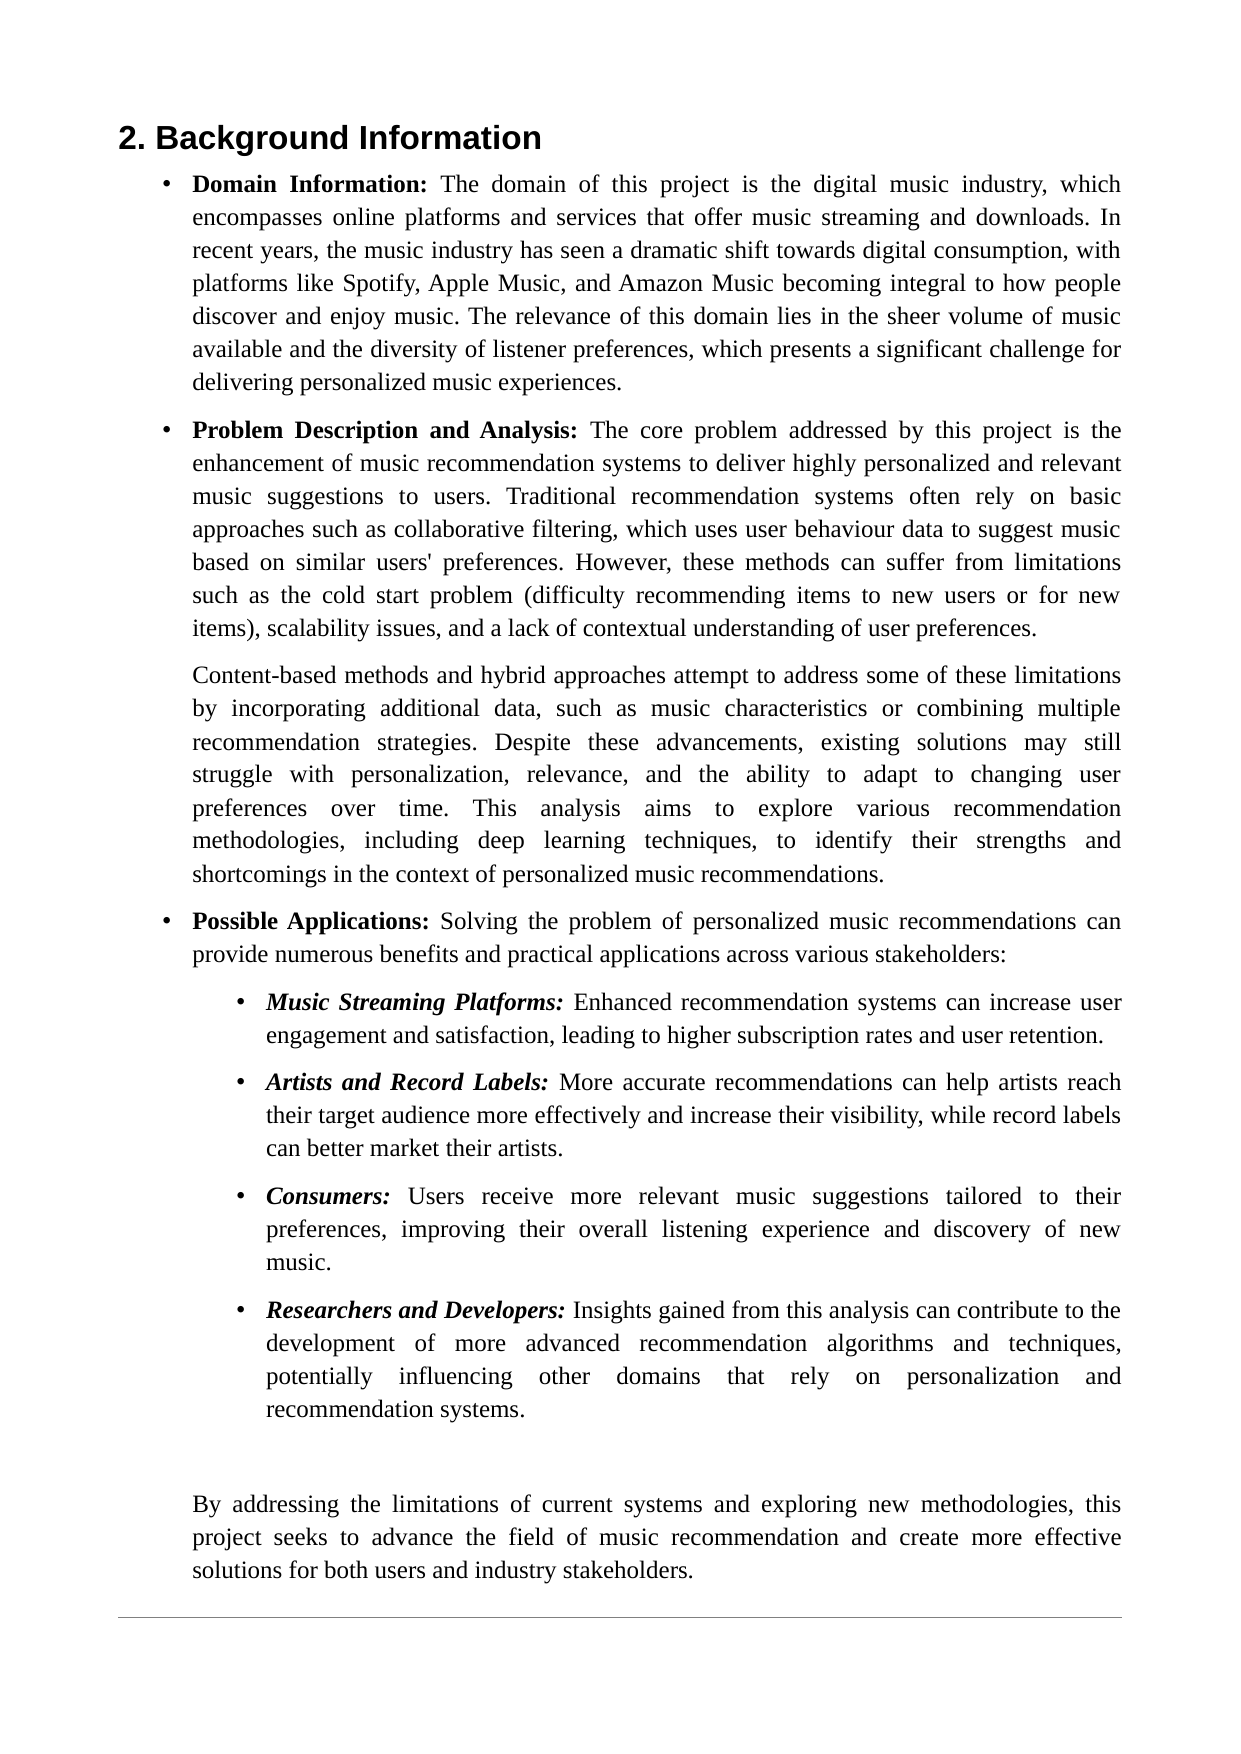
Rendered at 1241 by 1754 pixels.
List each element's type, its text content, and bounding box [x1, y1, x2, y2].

list Researchers and Developers: Insights gained from this analysis can contribute to the development of more advanced recommendation algorithms and techniques, potentially influencing other domains that rely on personalization and recommendation systems. [236, 1295, 1122, 1423]
list By addressing the limitations of current systems and exploring new methodologies, this project seeks to advance the field of music recommendation and create more effective solutions for both users and industry stakeholders. [162, 1489, 1122, 1584]
list Consumers: Users receive more relevant music suggestions tailored to their preferences, improving their overall listening experience and discovery of new music. [236, 1181, 1122, 1276]
list Content-based methods and hybrid approaches attempt to address some of these limitations by incorporating additional data, such as music characteristics or combining multiple recommendation strategies. Despite these advancements, existing solutions may still struggle with personalization, relevance, and the ability to adapt to changing user preferences over time. This analysis aims to explore various recommendation methodologies, including deep learning techniques, to identify their strengths and shortcomings in the context of personalized music recommendations. [162, 661, 1122, 887]
list Music Streaming Platforms: Enhanced recommendation systems can increase user engagement and satisfaction, leading to higher subscription rates and user retention. [236, 987, 1122, 1049]
subtitle 2. Background Information [118, 118, 1122, 157]
list Domain Information: The domain of this project is the digital music industry, which encompasses online platforms and services that offer music streaming and downloads. In recent years, the music industry has seen a dramatic shift towards digital consumption, with platforms like Spotify, Apple Music, and Amazon Music becoming integral to how people discover and enjoy music. The relevance of this domain lies in the sheer volume of music available and the diversity of listener preferences, which presents a significant challenge for delivering personalized music experiences. [162, 169, 1122, 396]
list Problem Description and Analysis: The core problem addressed by this project is the enhancement of music recommendation systems to deliver highly personalized and relevant music suggestions to users. Traditional recommendation systems often rely on basic approaches such as collaborative filtering, which uses user behaviour data to suggest music based on similar users' preferences. However, these methods can suffer from limitations such as the cold start problem (difficulty recommending items to new users or for new items), scalability issues, and a lack of contextual understanding of user preferences. [162, 415, 1122, 642]
list Possible Applications: Solving the problem of personalized music recommendations can provide numerous benefits and practical applications across various stakeholders: [162, 906, 1122, 968]
list Artists and Record Labels: More accurate recommendations can help artists reach their target audience more effectively and increase their visibility, while record labels can better market their artists. [236, 1067, 1122, 1162]
